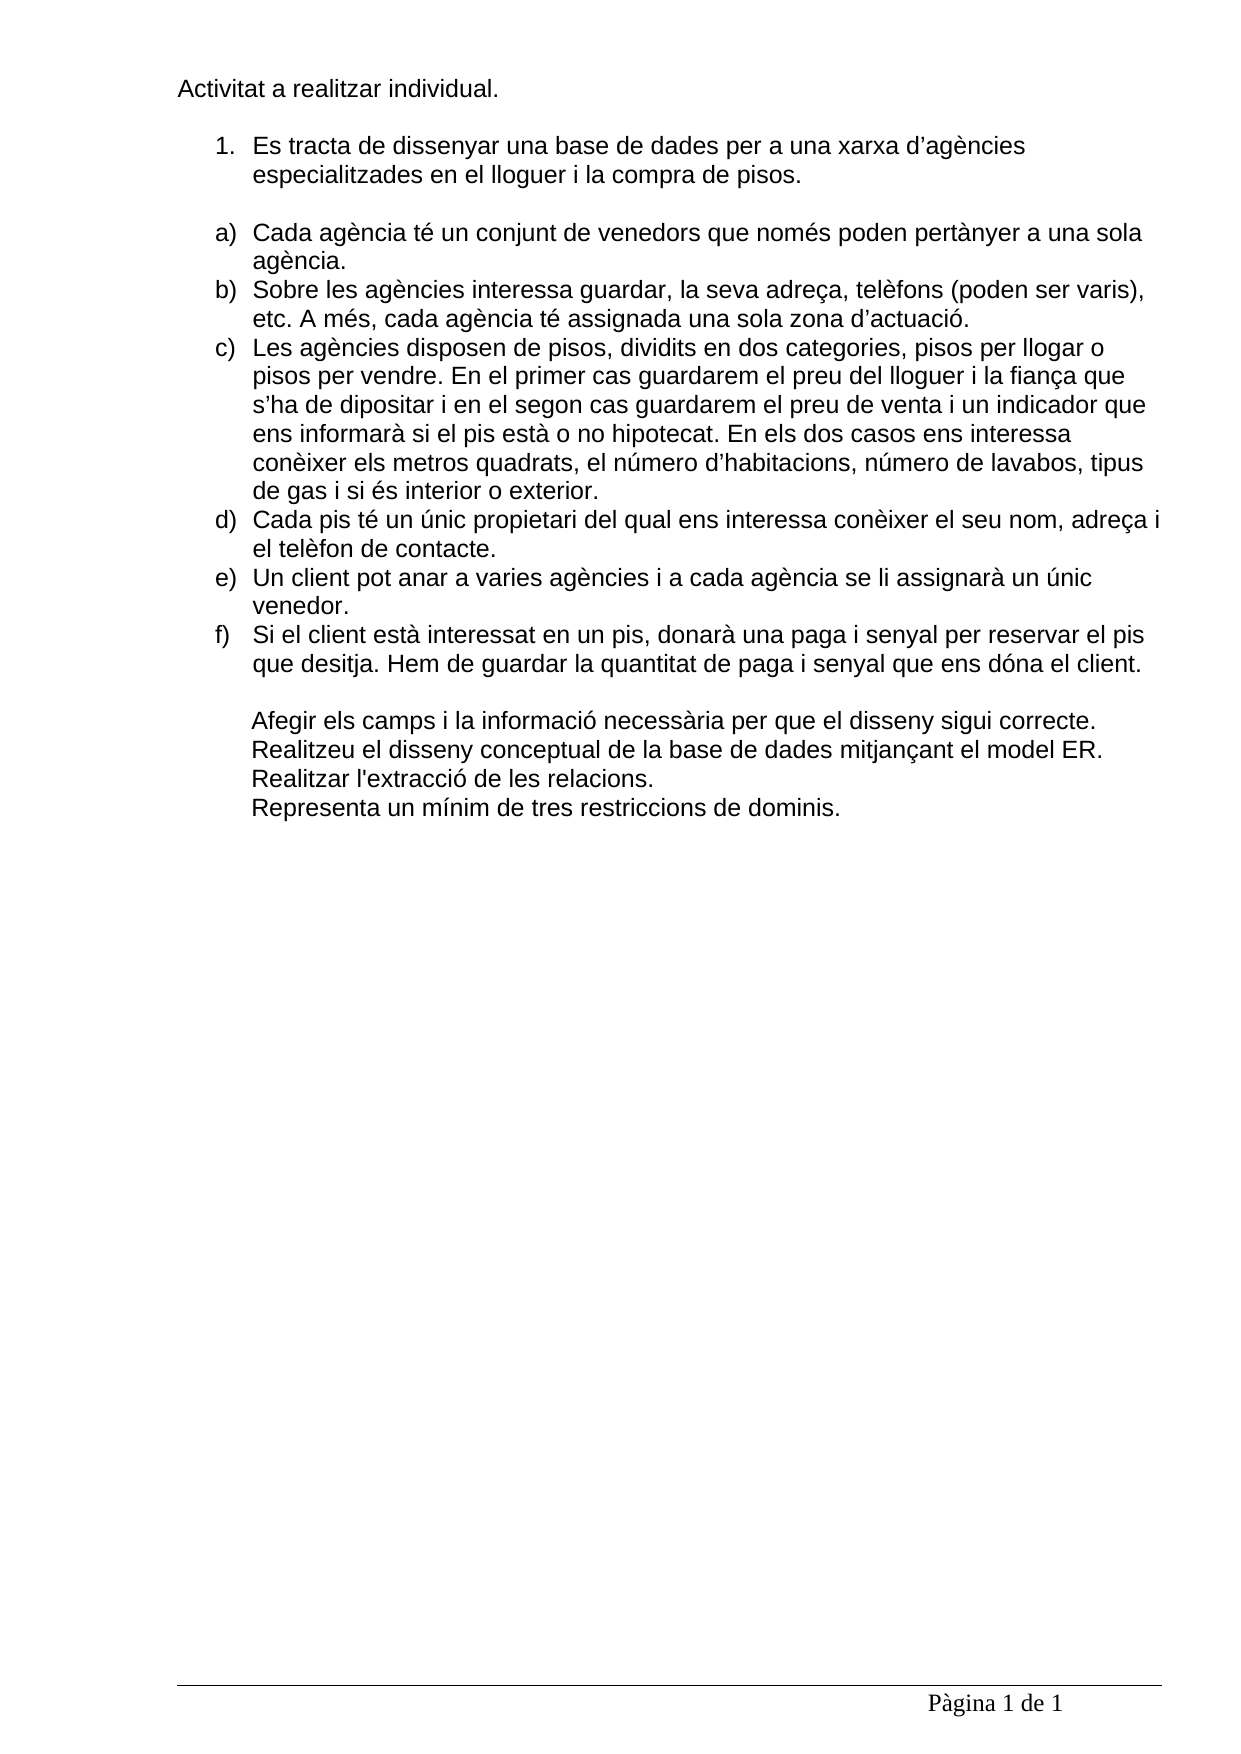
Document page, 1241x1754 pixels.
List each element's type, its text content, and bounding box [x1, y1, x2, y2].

text Representa un mínim de tres restriccions de dominis. [251, 793, 1162, 821]
list Si el client està interessat en un pis, donarà una paga i senyal per reservar el pis que desitja. Hem de guardar la quantitat de paga i senyal que ens dóna el client. [215, 620, 1162, 678]
text Afegir els camps i la informació necessària per que el disseny sigui correcte. Realitzeu el disseny conceptual de la base de dades mitjançant el model ER. [251, 706, 1162, 764]
list Un client pot anar a varies agències i a cada agència se li assignarà un únic venedor. [215, 563, 1162, 620]
list Les agències disposen de pisos, dividits en dos categories, pisos per llogar o pisos per vendre. En el primer cas guardarem el preu del lloguer i la fiança que s’ha de dipositar i en el segon cas guardarem el preu de venta i un indicador que ens informarà si el pis està o no hipotecat. En els dos casos ens interessa conèixer els metros quadrats, el número d’habitacions, número de lavabos, tipus de gas i si és interior o exterior. [215, 333, 1162, 505]
list Cada agència té un conjunt de venedors que només poden pertànyer a una sola agència. [215, 218, 1162, 275]
list Es tracta de dissenyar una base de dades per a una xarxa d’agències especialitzades en el lloguer i la compra de pisos. [215, 131, 1162, 189]
list Cada pis té un únic propietari del qual ens interessa conèixer el seu nom, adreça i el telèfon de contacte. [215, 505, 1162, 563]
text Activitat a realitzar individual. [177, 74, 1162, 103]
text Realitzar l'extracció de les relacions. [251, 764, 1162, 793]
list Sobre les agències interessa guardar, la seva adreça, telèfons (poden ser varis), etc. A més, cada agència té assignada una sola zona d’actuació. [215, 275, 1162, 333]
